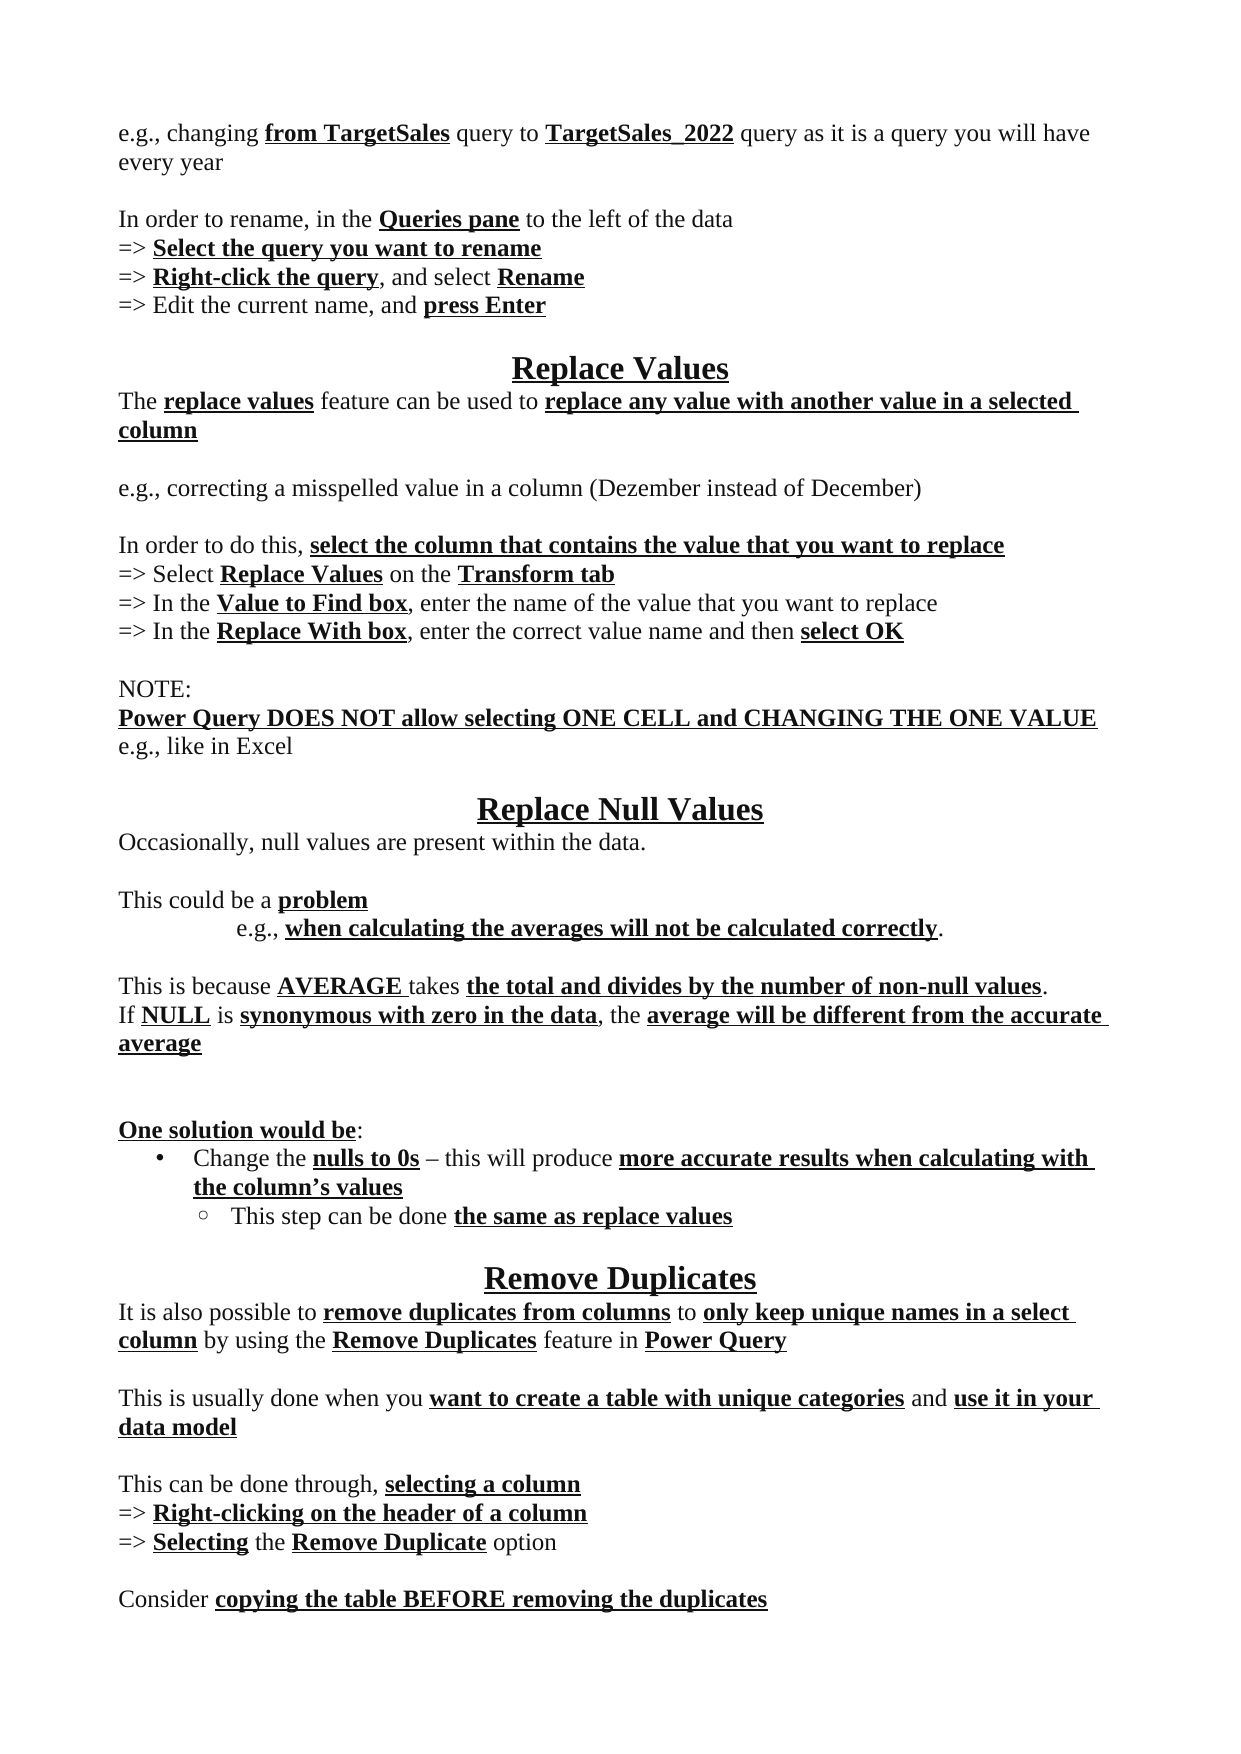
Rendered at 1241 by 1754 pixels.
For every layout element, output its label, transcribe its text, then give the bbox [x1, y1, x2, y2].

text If NULL is synonymous with zero in the data, the average will be different from the accurate average [118, 1000, 1122, 1057]
text => Edit the current name, and press Enter [118, 291, 1122, 319]
text e.g., changing from TargetSales query to TargetSales_2022 query as it is a query you will have every year [118, 118, 1122, 176]
text Replace Null Values [118, 789, 1122, 827]
text => In the Value to Find box, enter the name of the value that you want to replace [118, 588, 1122, 616]
text => In the Replace With box, enter the correct value name and then select OK [118, 616, 1122, 645]
text This is because AVERAGE takes the total and divides by the number of non-null values. [118, 971, 1122, 1000]
text Consider copying the table BEFORE removing the duplicates [118, 1584, 1122, 1613]
text => Selecting the Remove Duplicate option [118, 1527, 1122, 1556]
text => Right-clicking on the header of a column [118, 1498, 1122, 1527]
text => Select Replace Values on the Transform tab [118, 559, 1122, 588]
text e.g., when calculating the averages will not be calculated correctly. [118, 913, 1122, 942]
text This could be a problem [118, 885, 1122, 913]
text => Select the query you want to rename [118, 233, 1122, 262]
text This can be done through, selecting a column [118, 1469, 1122, 1498]
text This is usually done when you want to create a table with unique categories and use it in your data model [118, 1383, 1122, 1441]
text NOTE: [118, 674, 1122, 703]
text In order to rename, in the Queries pane to the left of the data [118, 204, 1122, 233]
list Change the nulls to 0s – this will produce more accurate results when calculating with the column’s values [156, 1143, 1122, 1201]
text => Right-click the query, and select Rename [118, 262, 1122, 291]
text It is also possible to remove duplicates from columns to only keep unique names in a select column by using the Remove Duplicates feature in Power Query [118, 1297, 1122, 1354]
text Power Query DOES NOT allow selecting ONE CELL and CHANGING THE ONE VALUE e.g., like in Excel [118, 703, 1122, 760]
text In order to do this, select the column that contains the value that you want to replace [118, 530, 1122, 559]
text Replace Values [118, 348, 1122, 386]
text Occasionally, null values are present within the data. [118, 827, 1122, 856]
text e.g., correcting a misspelled value in a column (Dezember instead of December) [118, 473, 1122, 501]
text Remove Duplicates [118, 1258, 1122, 1297]
list This step can be done the same as replace values [193, 1201, 1122, 1230]
text The replace values feature can be used to replace any value with another value in a selected column [118, 386, 1122, 444]
text One solution would be: [118, 1115, 1122, 1143]
